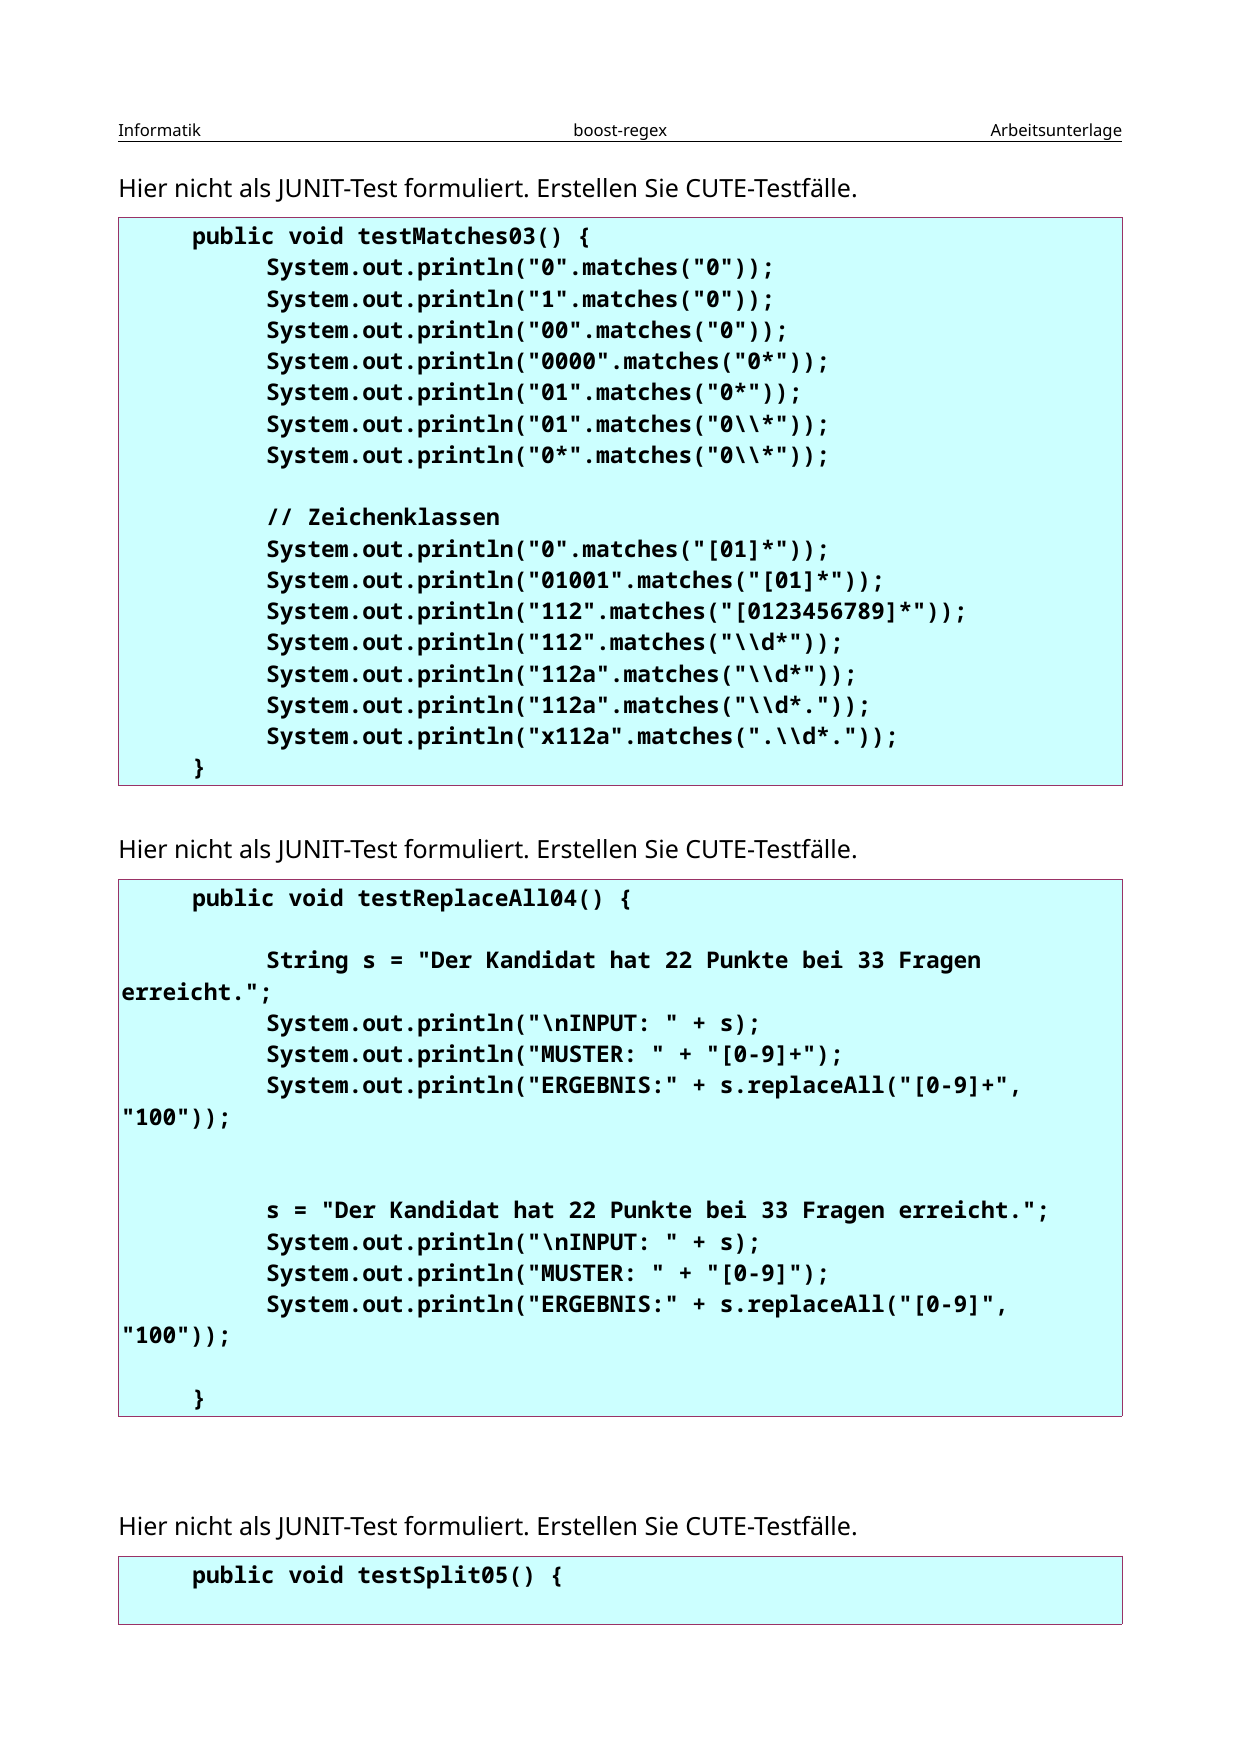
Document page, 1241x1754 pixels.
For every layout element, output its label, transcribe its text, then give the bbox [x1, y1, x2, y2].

text System.out.println("0*".matches("0\\*")); [119, 436, 1122, 467]
text System.out.println("ERGEBNIS:" + s.replaceAll("[0-9]", "100")); [119, 1285, 1122, 1347]
text System.out.println("00".matches("0")); [119, 311, 1122, 342]
text Hier nicht als JUNIT-Test formuliert. Erstellen Sie CUTE-Testfälle. [118, 1509, 1122, 1543]
text Hier nicht als JUNIT-Test formuliert. Erstellen Sie CUTE-Testfälle. [118, 170, 1122, 204]
text public void testReplaceAll04() { [119, 880, 1122, 910]
text s = "Der Kandidat hat 22 Punkte bei 33 Fragen erreicht."; [119, 1191, 1122, 1222]
text System.out.println("\nINPUT: " + s); [119, 1004, 1122, 1035]
text System.out.println("112".matches("\\d*")); [119, 623, 1122, 654]
text System.out.println("112a".matches("\\d*")); [119, 654, 1122, 686]
text } [119, 1379, 1122, 1416]
text System.out.println("0".matches("0")); [119, 248, 1122, 279]
text System.out.println("MUSTER: " + "[0-9]"); [119, 1254, 1122, 1285]
text System.out.println("x112a".matches(".\\d*.")); [119, 717, 1122, 748]
text System.out.println("112".matches("[0123456789]*")); [119, 592, 1122, 623]
text System.out.println("0000".matches("0*")); [119, 342, 1122, 373]
text public void testMatches03() { [119, 218, 1122, 248]
text System.out.println("01".matches("0\\*")); [119, 404, 1122, 436]
text // Zeichenklassen [119, 498, 1122, 529]
text String s = "Der Kandidat hat 22 Punkte bei 33 Fragen erreicht."; [119, 941, 1122, 1004]
text System.out.println("01001".matches("[01]*")); [119, 561, 1122, 592]
text System.out.println("ERGEBNIS:" + s.replaceAll("[0-9]+", "100")); [119, 1066, 1122, 1129]
text System.out.println("01".matches("0*")); [119, 373, 1122, 404]
text } [119, 748, 1122, 785]
text System.out.println("0".matches("[01]*")); [119, 529, 1122, 561]
text public void testSplit05() { [119, 1557, 1122, 1587]
text System.out.println("112a".matches("\\d*.")); [119, 686, 1122, 717]
text Hier nicht als JUNIT-Test formuliert. Erstellen Sie CUTE-Testfälle. [118, 832, 1122, 866]
text System.out.println("MUSTER: " + "[0-9]+"); [119, 1035, 1122, 1066]
text System.out.println("1".matches("0")); [119, 279, 1122, 311]
text System.out.println("\nINPUT: " + s); [119, 1222, 1122, 1254]
